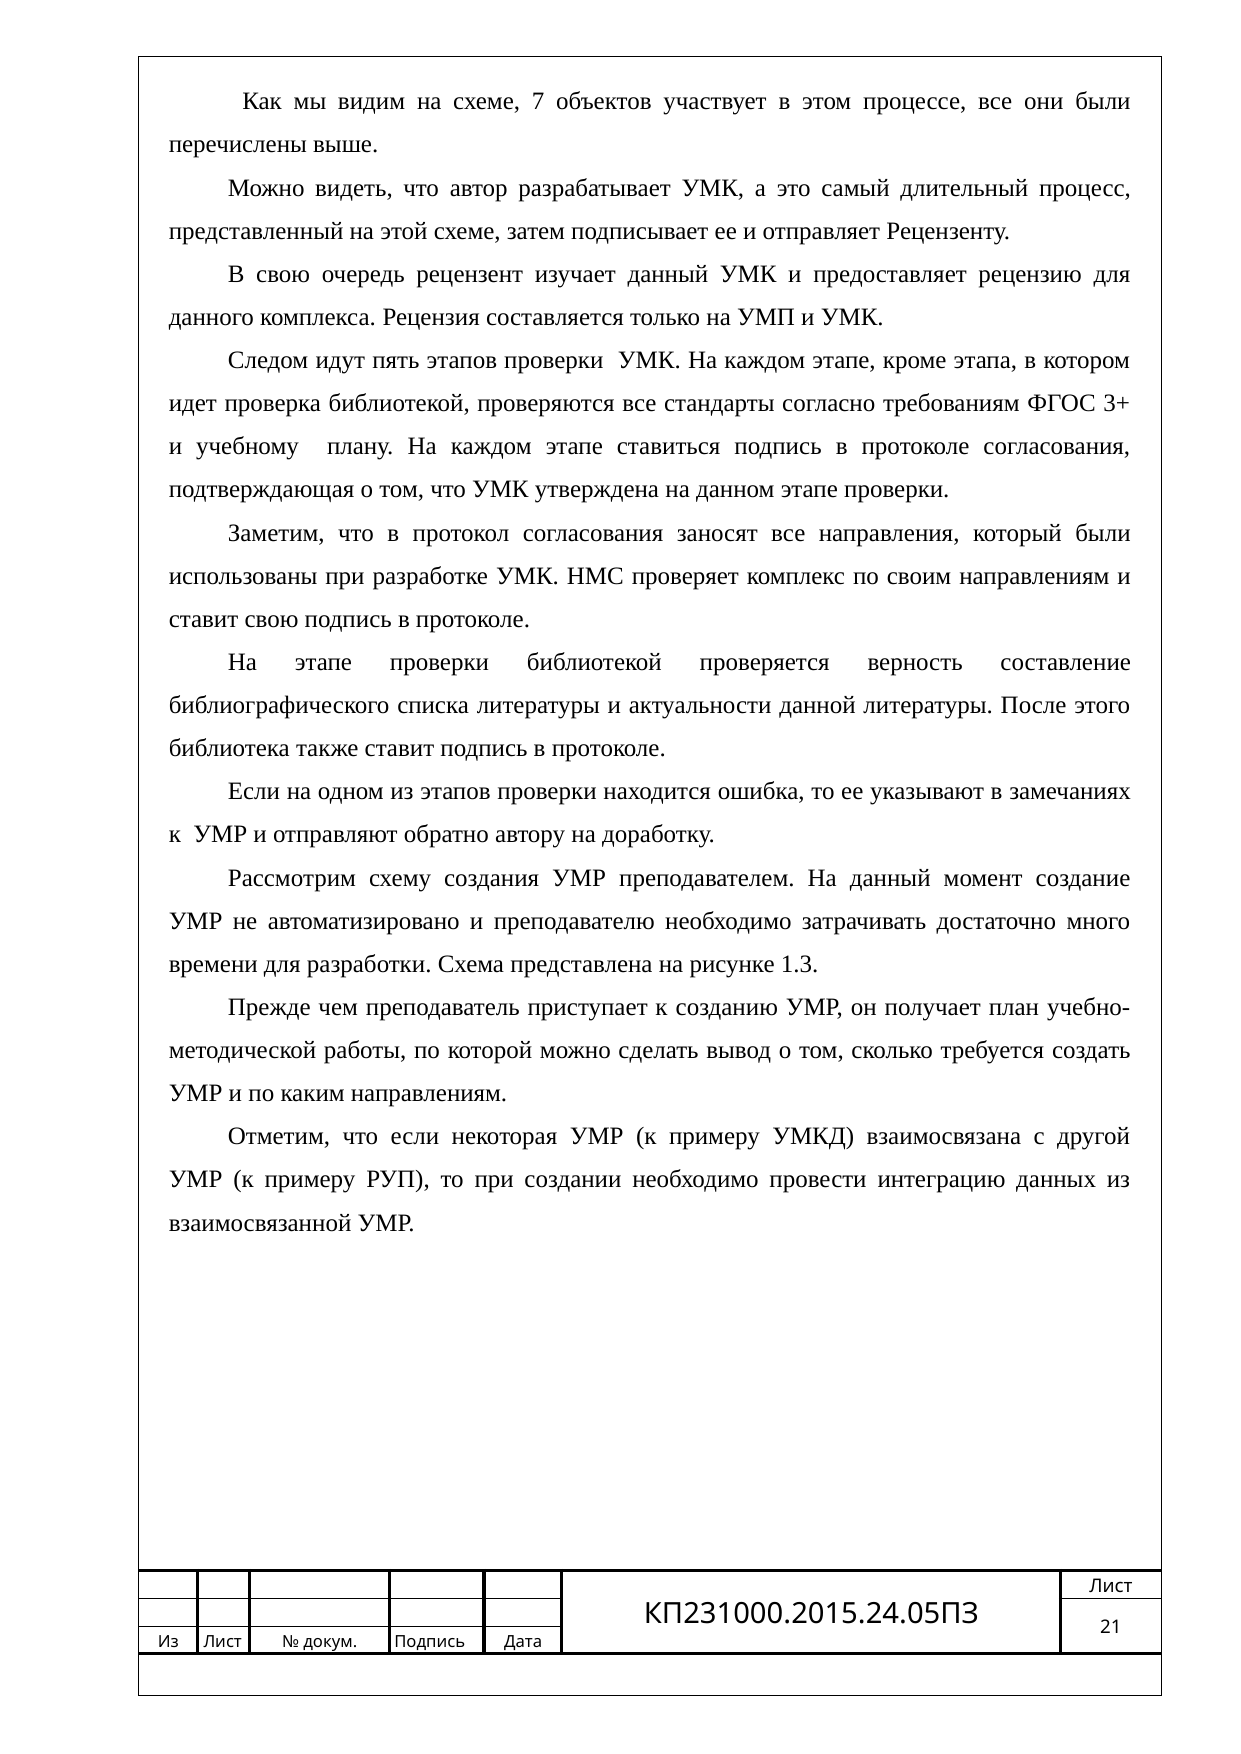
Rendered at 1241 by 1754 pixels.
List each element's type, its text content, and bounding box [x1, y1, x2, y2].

text Если на одном из этапов проверки находится ошибка, то ее указывают в замечаниях к УМР и отправляют обратно автору на доработку. [168, 776, 1132, 848]
text Прежде чем преподаватель приступает к созданию УМР, он получает план учебно-методической работы, по которой можно сделать вывод о том, сколько требуется создать УМР и по каким направлениям. [168, 992, 1132, 1107]
text Как мы видим на схеме, 7 объектов участвует в этом процессе, все они были перечислены выше. [168, 86, 1132, 158]
text На этапе проверки библиотекой проверяется верность составление библиографического списка литературы и актуальности данной литературы. После этого библиотека также ставит подпись в протоколе. [168, 647, 1132, 762]
text В свою очередь рецензент изучает данный УМК и предоставляет рецензию для данного комплекса. Рецензия составляется только на УМП и УМК. [168, 259, 1132, 331]
text Заметим, что в протокол согласования заносят все направления, который были использованы при разработке УМК. НМС проверяет комплекс по своим направлениям и ставит свою подпись в протоколе. [168, 518, 1132, 633]
text Можно видеть, что автор разрабатывает УМК, а это самый длительный процесс, представленный на этой схеме, затем подписывает ее и отправляет Рецензенту. [168, 173, 1132, 244]
text Рассмотрим схему создания УМР преподавателем. На данный момент создание УМР не автоматизировано и преподавателю необходимо затрачивать достаточно много времени для разработки. Схема представлена на рисунке 1.3. [168, 863, 1132, 978]
text Следом идут пять этапов проверки УМК. На каждом этапе, кроме этапа, в котором идет проверка библиотекой, проверяются все стандарты согласно требованиям ФГОС 3+ и учебному плану. На каждом этапе ставиться подпись в протоколе согласования, подтверждающая о том, что УМК утверждена на данном этапе проверки. [168, 345, 1132, 503]
text Отметим, что если некоторая УМР (к примеру УМКД) взаимосвязана с другой УМР (к примеру РУП), то при создании необходимо провести интеграцию данных из взаимосвязанной УМР. [168, 1121, 1132, 1236]
